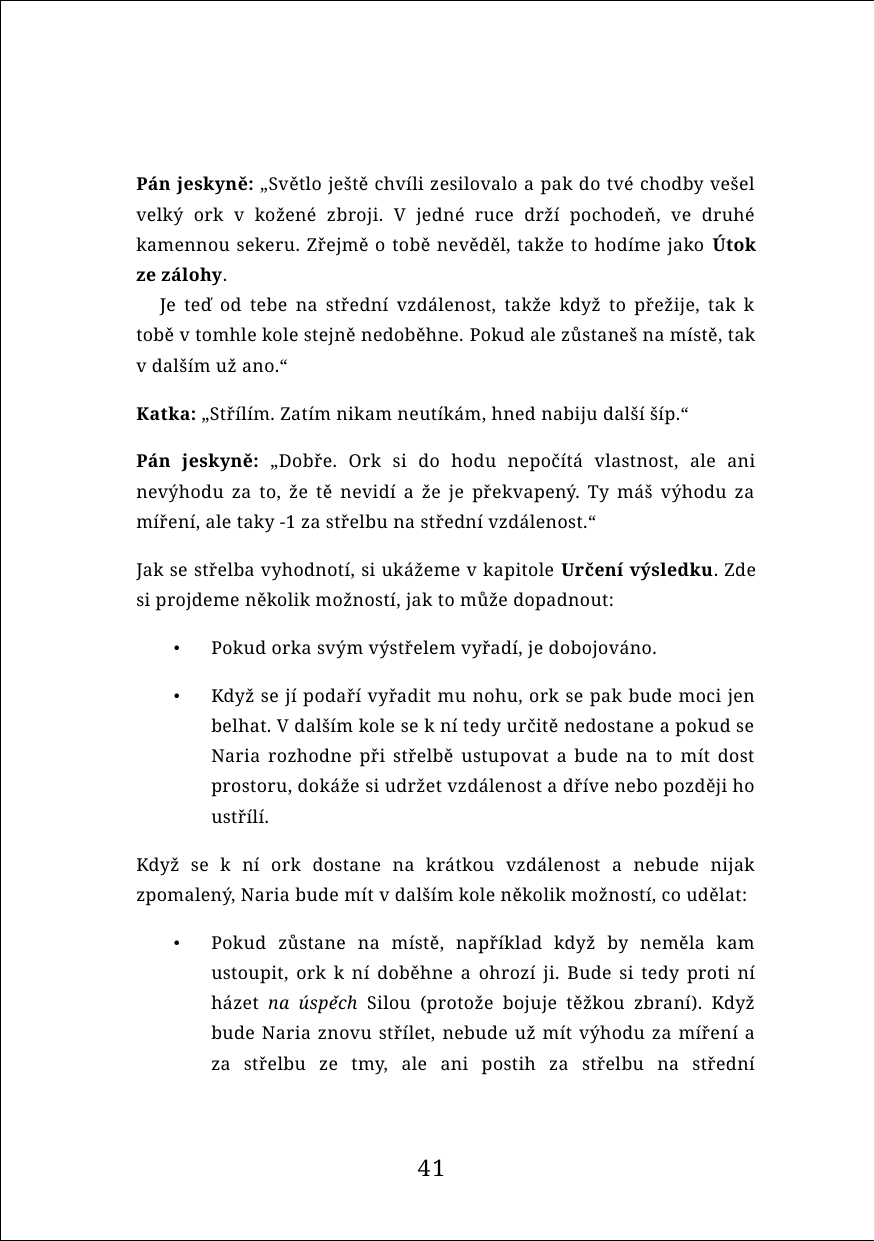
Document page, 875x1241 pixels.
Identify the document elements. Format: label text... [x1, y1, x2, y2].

text Když se k ní ork dostane na krátkou vzdálenost a nebude nijak zpomalený, Naria bude mít v dalším kole několik možností, co udělat: [136, 852, 756, 906]
text Pán jeskyně: „Světlo ještě chvíli zesilovalo a pak do tvé chodby vešel velký ork v kožené zbroji. V jedné ruce drží pochodeň, ve druhé kamennou sekeru. Zřejmě o tobě nevěděl, takže to hodíme jako Útok ze zálohy. Je teď od tebe na střední vzdálenost, takže když to přežije, tak k tobě v tomhle kole stejně nedoběhne. Pokud ale zůstaneš na místě, tak v dalším už ano.“ [136, 172, 756, 377]
text Katka: „Střílím. Zatím nikam neutíkám, hned nabiju další šíp.“ [136, 401, 756, 425]
list Pokud orka svým výstřelem vyřadí, je dobojováno. [173, 635, 756, 659]
list Pokud zůstane na místě, například když by neměla kam ustoupit, ork k ní doběhne a ohrozí ji. Bude si tedy proti ní házet na úspěch Silou (protože bojuje těžkou zbraní). Když bude Naria znovu střílet, nebude už mít výhodu za míření a za střelbu ze tmy, ale ani postih za střelbu na střední [173, 930, 756, 1075]
list Když se jí podaří vyřadit mu nohu, ork se pak bude moci jen belhat. V dalším kole se k ní tedy určitě nedostane a pokud se Naria rozhodne při střelbě ustupovat a bude na to mít dost prostoru, dokáže si udržet vzdálenost a dříve nebo později ho ustřílí. [173, 683, 756, 828]
text Pán jeskyně: „Dobře. Ork si do hodu nepočítá vlastnost, ale ani nevýhodu za to, že tě nevidí a že je překvapený. Ty máš výhodu za míření, ale taky -1 za střelbu na střední vzdálenost.“ [136, 449, 756, 533]
text Jak se střelba vyhodnotí, si ukážeme v kapitole Určení výsledku. Zde si projdeme několik možností, jak to může dopadnout: [136, 557, 756, 612]
